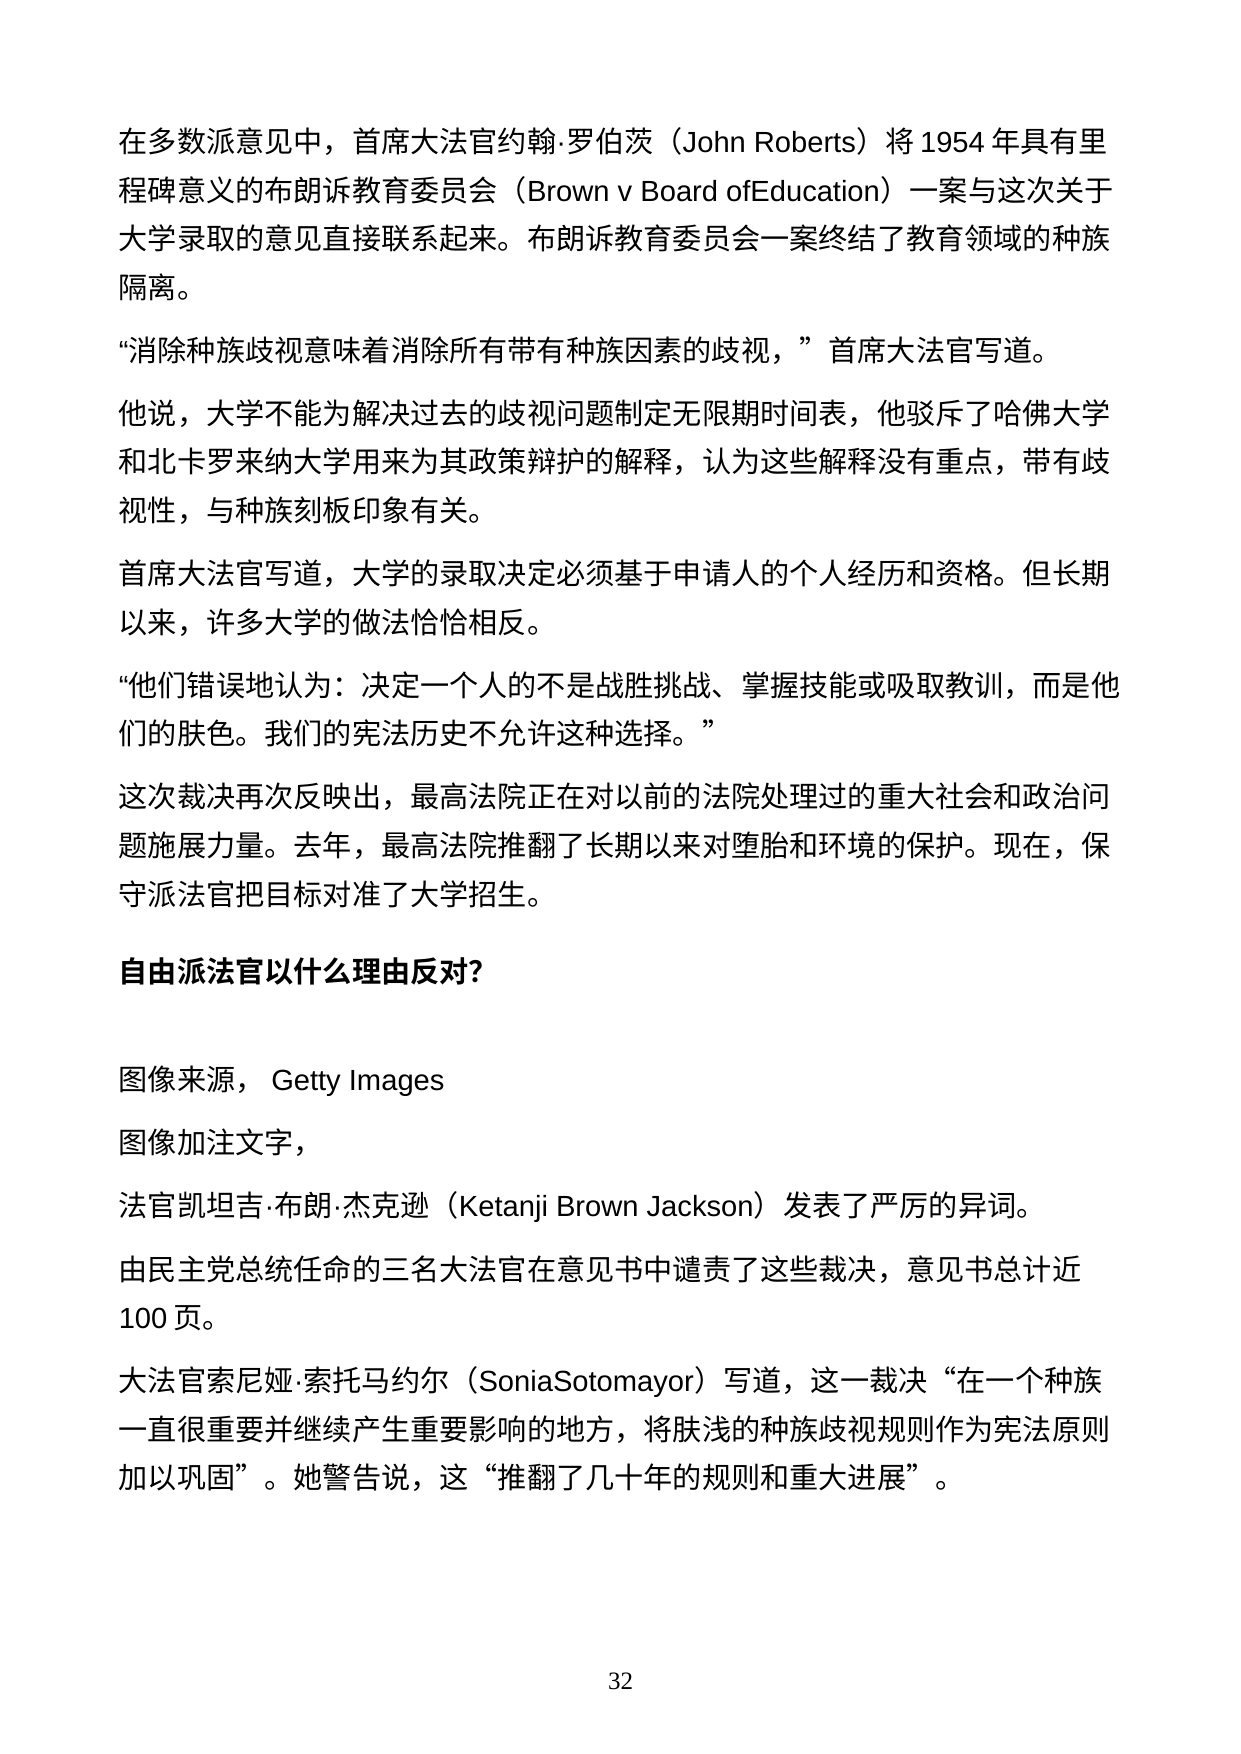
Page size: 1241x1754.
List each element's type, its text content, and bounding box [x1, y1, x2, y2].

text 图像加注文字， [118, 1120, 1122, 1162]
text 由民主党总统任命的三名大法官在意见书中谴责了这些裁决，意见书总计近100页。 [118, 1246, 1122, 1337]
subtitle 自由派法官以什么理由反对？ [118, 949, 1122, 991]
text 大法官索尼娅·索托马约尔（SoniaSotomayor）写道，这一裁决“在一个种族一直很重要并继续产生重要影响的地方，将肤浅的种族歧视规则作为宪法原则加以巩固”。她警告说，这“推翻了几十年的规则和重大进展”。 [118, 1358, 1122, 1497]
text 图像来源， Getty Images [118, 1057, 1122, 1099]
text “消除种族歧视意味着消除所有带有种族因素的歧视，”首席大法官写道。 [118, 327, 1122, 369]
text 首席大法官写道，大学的录取决定必须基于申请人的个人经历和资格。但长期以来，许多大学的做法恰恰相反。 [118, 551, 1122, 641]
text 法官凯坦吉·布朗·杰克逊（Ketanji Brown Jackson）发表了严厉的异词。 [118, 1183, 1122, 1225]
text “他们错误地认为：决定一个人的不是战胜挑战、掌握技能或吸取教训，而是他们的肤色。我们的宪法历史不允许这种选择。” [118, 662, 1122, 753]
text 他说，大学不能为解决过去的歧视问题制定无限期时间表，他驳斥了哈佛大学和北卡罗来纳大学用来为其政策辩护的解释，认为这些解释没有重点，带有歧视性，与种族刻板印象有关。 [118, 390, 1122, 530]
text 这次裁决再次反映出，最高法院正在对以前的法院处理过的重大社会和政治问题施展力量。去年，最高法院推翻了长期以来对堕胎和环境的保护。现在，保守派法官把目标对准了大学招生。 [118, 774, 1122, 913]
text 在多数派意见中，首席大法官约翰·罗伯茨（John Roberts）将1954年具有里程碑意义的布朗诉教育委员会（Brown v Board ofEducation）一案与这次关于大学录取的意见直接联系起来。布朗诉教育委员会一案终结了教育领域的种族隔离。 [118, 118, 1122, 306]
